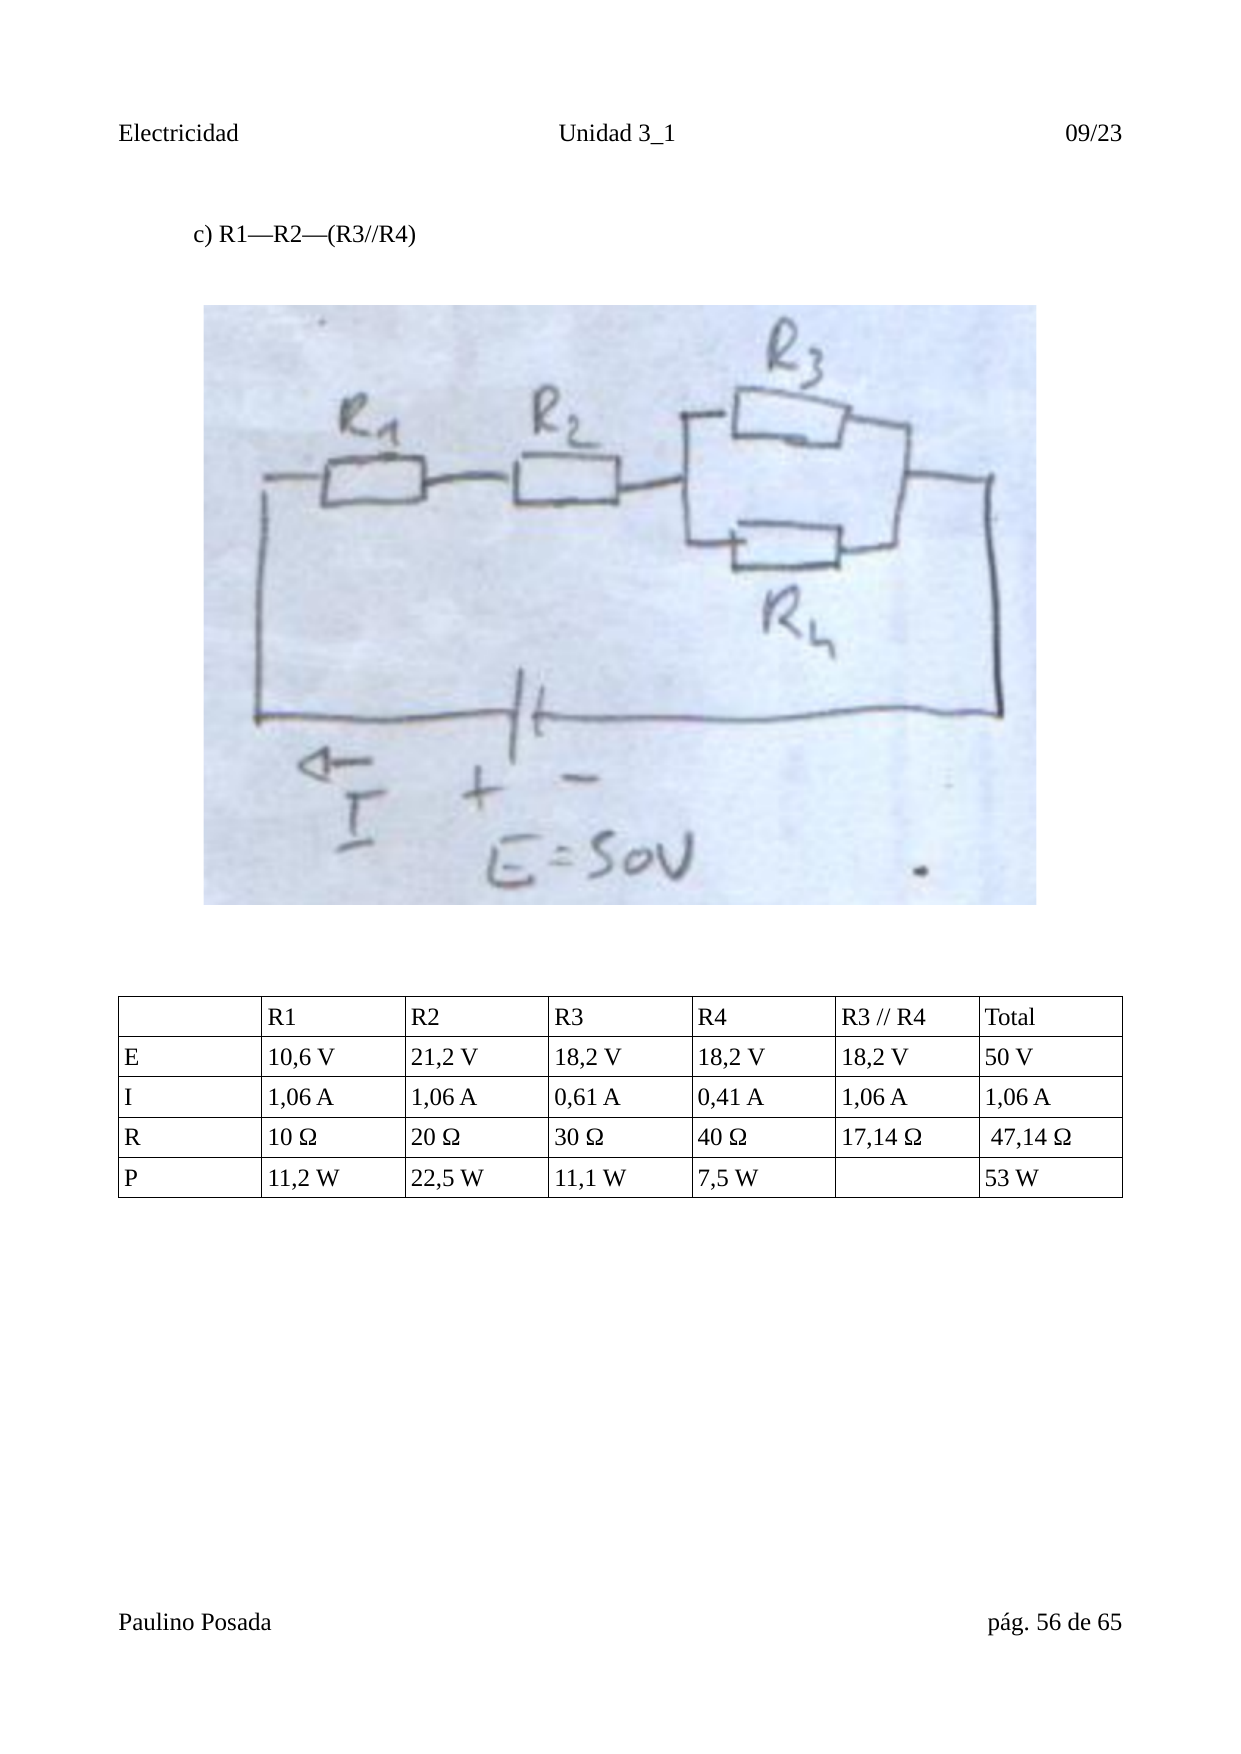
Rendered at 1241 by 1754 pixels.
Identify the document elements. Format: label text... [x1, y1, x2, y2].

table_cell 20 Ω [406, 1118, 548, 1157]
table_cell 1,06 A [980, 1077, 1122, 1117]
table_cell 22,5 W [406, 1158, 548, 1197]
table_cell 30 Ω [549, 1118, 692, 1157]
table_cell 0,41 A [693, 1077, 835, 1117]
table_header R3 // R4 [836, 997, 979, 1036]
table_cell 1,06 A [262, 1077, 405, 1117]
table_cell [836, 1158, 979, 1197]
table_cell 18,2 V [693, 1037, 835, 1076]
table_cell R [119, 1118, 261, 1157]
table_cell 0,61 A [549, 1077, 692, 1117]
table_header Total [980, 997, 1122, 1036]
table_cell 1,06 A [406, 1077, 548, 1117]
table_cell 47,14 Ω [980, 1118, 1122, 1157]
table_cell 10 Ω [262, 1118, 405, 1157]
table_cell I [119, 1077, 261, 1117]
table_cell 21,2 V [406, 1037, 548, 1076]
table_cell 40 Ω [693, 1118, 835, 1157]
table_header R3 [549, 997, 692, 1036]
table_cell P [119, 1158, 261, 1197]
table_cell 11,1 W [549, 1158, 692, 1197]
table_cell 18,2 V [836, 1037, 979, 1076]
table_header [119, 997, 261, 1036]
table_cell 7,5 W [693, 1158, 835, 1197]
table_cell 11,2 W [262, 1158, 405, 1197]
picture [203, 305, 1037, 905]
table_cell E [119, 1037, 261, 1076]
table_cell 1,06 A [836, 1077, 979, 1117]
table_cell 50 V [980, 1037, 1122, 1076]
table_header R4 [693, 997, 835, 1036]
table_header R2 [406, 997, 548, 1036]
table_header R1 [262, 997, 405, 1036]
table_cell 17,14 Ω [836, 1118, 979, 1157]
list c) R1—R2—(R3//R4) [156, 219, 1122, 248]
table_cell 10,6 V [262, 1037, 405, 1076]
table_cell 18,2 V [549, 1037, 692, 1076]
table_cell 53 W [980, 1158, 1122, 1197]
